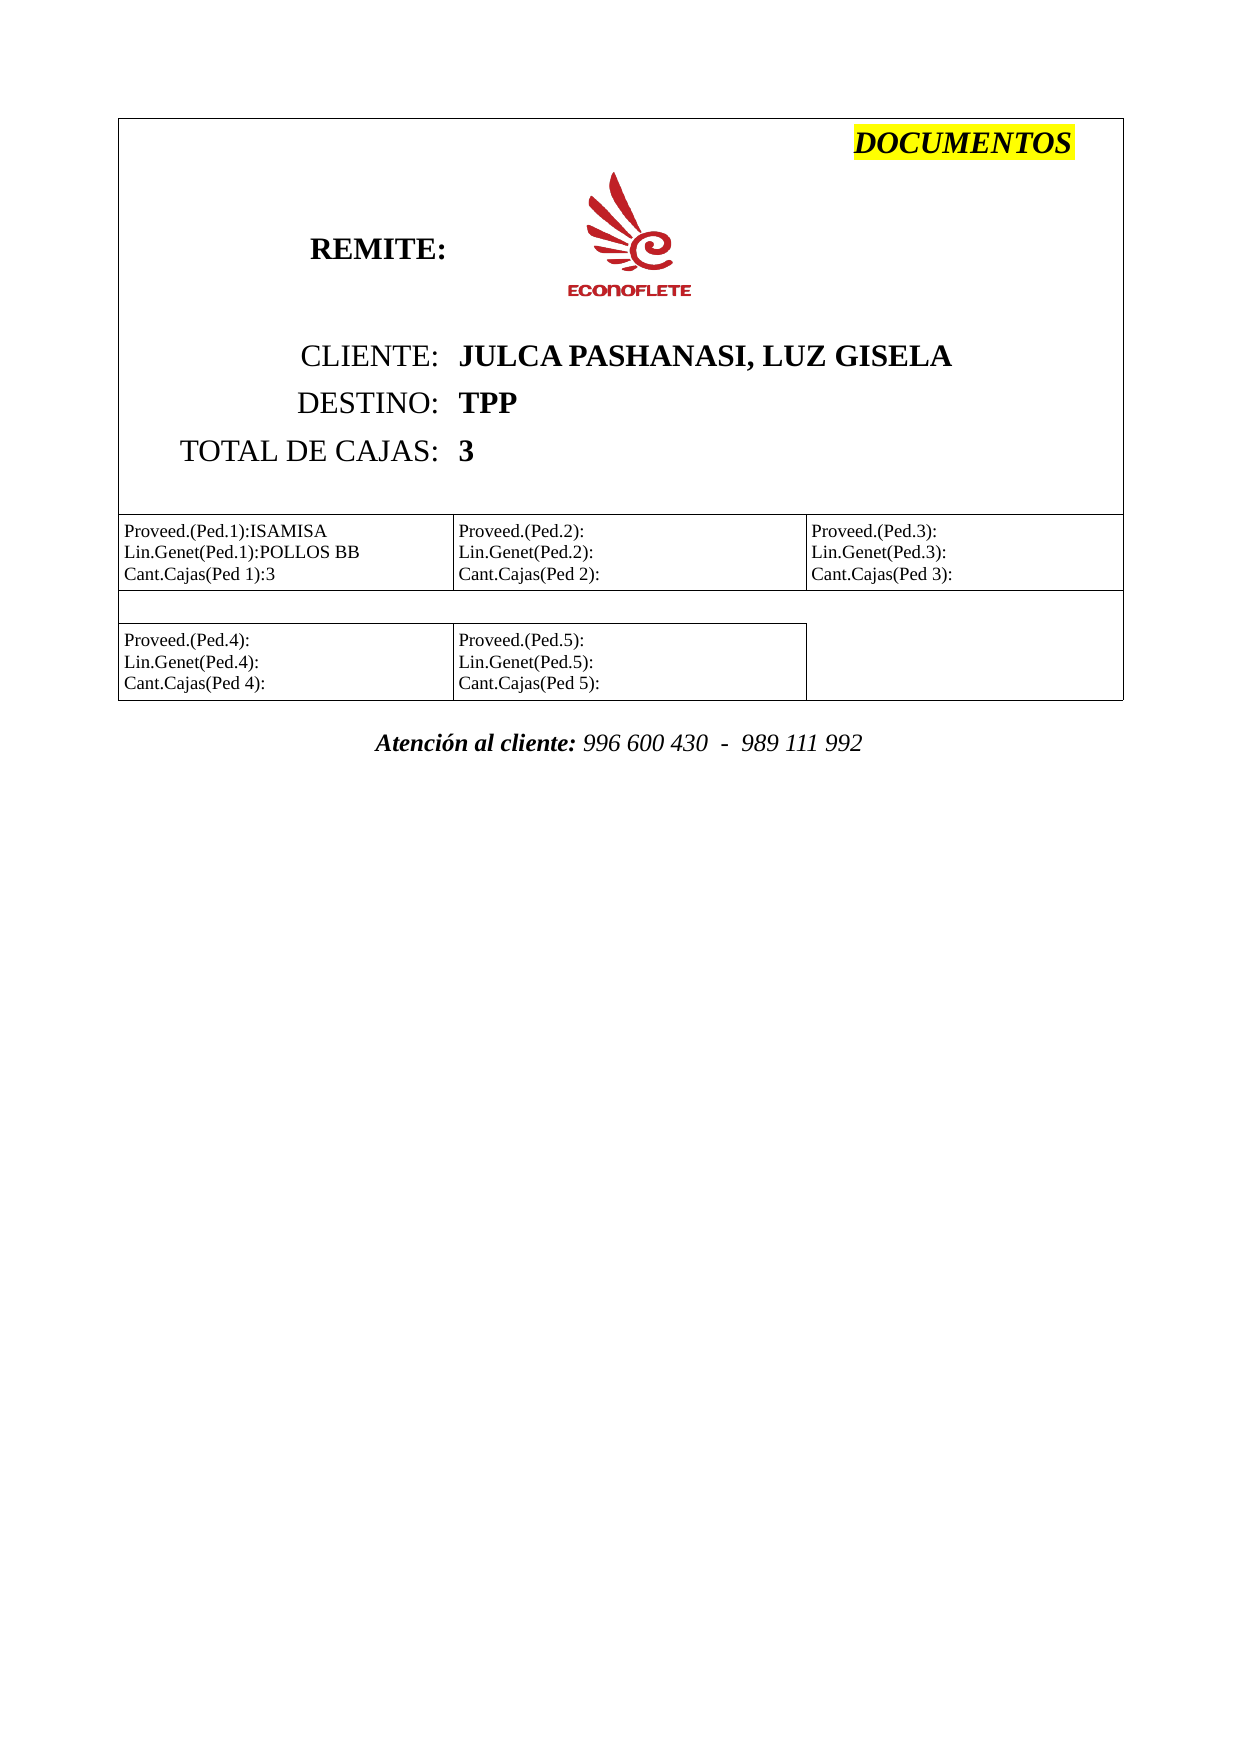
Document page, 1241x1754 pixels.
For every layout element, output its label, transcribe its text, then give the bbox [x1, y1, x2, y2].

table_cell DESTINO: [119, 379, 453, 426]
table_cell [119, 591, 453, 623]
table_cell [453, 591, 806, 623]
picture [552, 171, 707, 297]
table_cell TPP [453, 379, 806, 426]
table_cell Proveed.(Ped.3): Lin.Genet(Ped.3): Cant.Cajas(Ped 3): [807, 515, 1123, 590]
table_cell [119, 474, 453, 514]
table_cell TOTAL DE CAJAS: [119, 426, 453, 474]
table_cell REMITE: [119, 166, 453, 332]
table_cell Proveed.(Ped.2): Lin.Genet(Ped.2): Cant.Cajas(Ped 2): [454, 515, 806, 590]
table_header [119, 119, 453, 166]
table_cell [453, 474, 806, 514]
table_header [453, 119, 806, 166]
table_cell [806, 474, 1123, 514]
table_cell 3 [453, 426, 1123, 474]
table_cell JULCA PASHANASI, LUZ GISELA [453, 332, 1123, 379]
table_cell Proveed.(Ped.5): Lin.Genet(Ped.5): Cant.Cajas(Ped 5): [454, 624, 806, 699]
table_cell CLIENTE: [119, 332, 453, 379]
table_cell [806, 591, 1123, 623]
table_cell [453, 166, 806, 332]
table_cell Proveed.(Ped.4): Lin.Genet(Ped.4): Cant.Cajas(Ped 4): [119, 624, 453, 699]
table_cell Proveed.(Ped.1):ISAMISA Lin.Genet(Ped.1):POLLOS BB Cant.Cajas(Ped 1):3 [119, 515, 453, 590]
text Atención al cliente: 996 600 430 - 989 111 992 [118, 728, 1122, 757]
table_cell [807, 623, 1123, 699]
table_cell [806, 379, 1123, 426]
table_cell [806, 166, 1123, 332]
table_header DOCUMENTOS [806, 119, 1123, 166]
